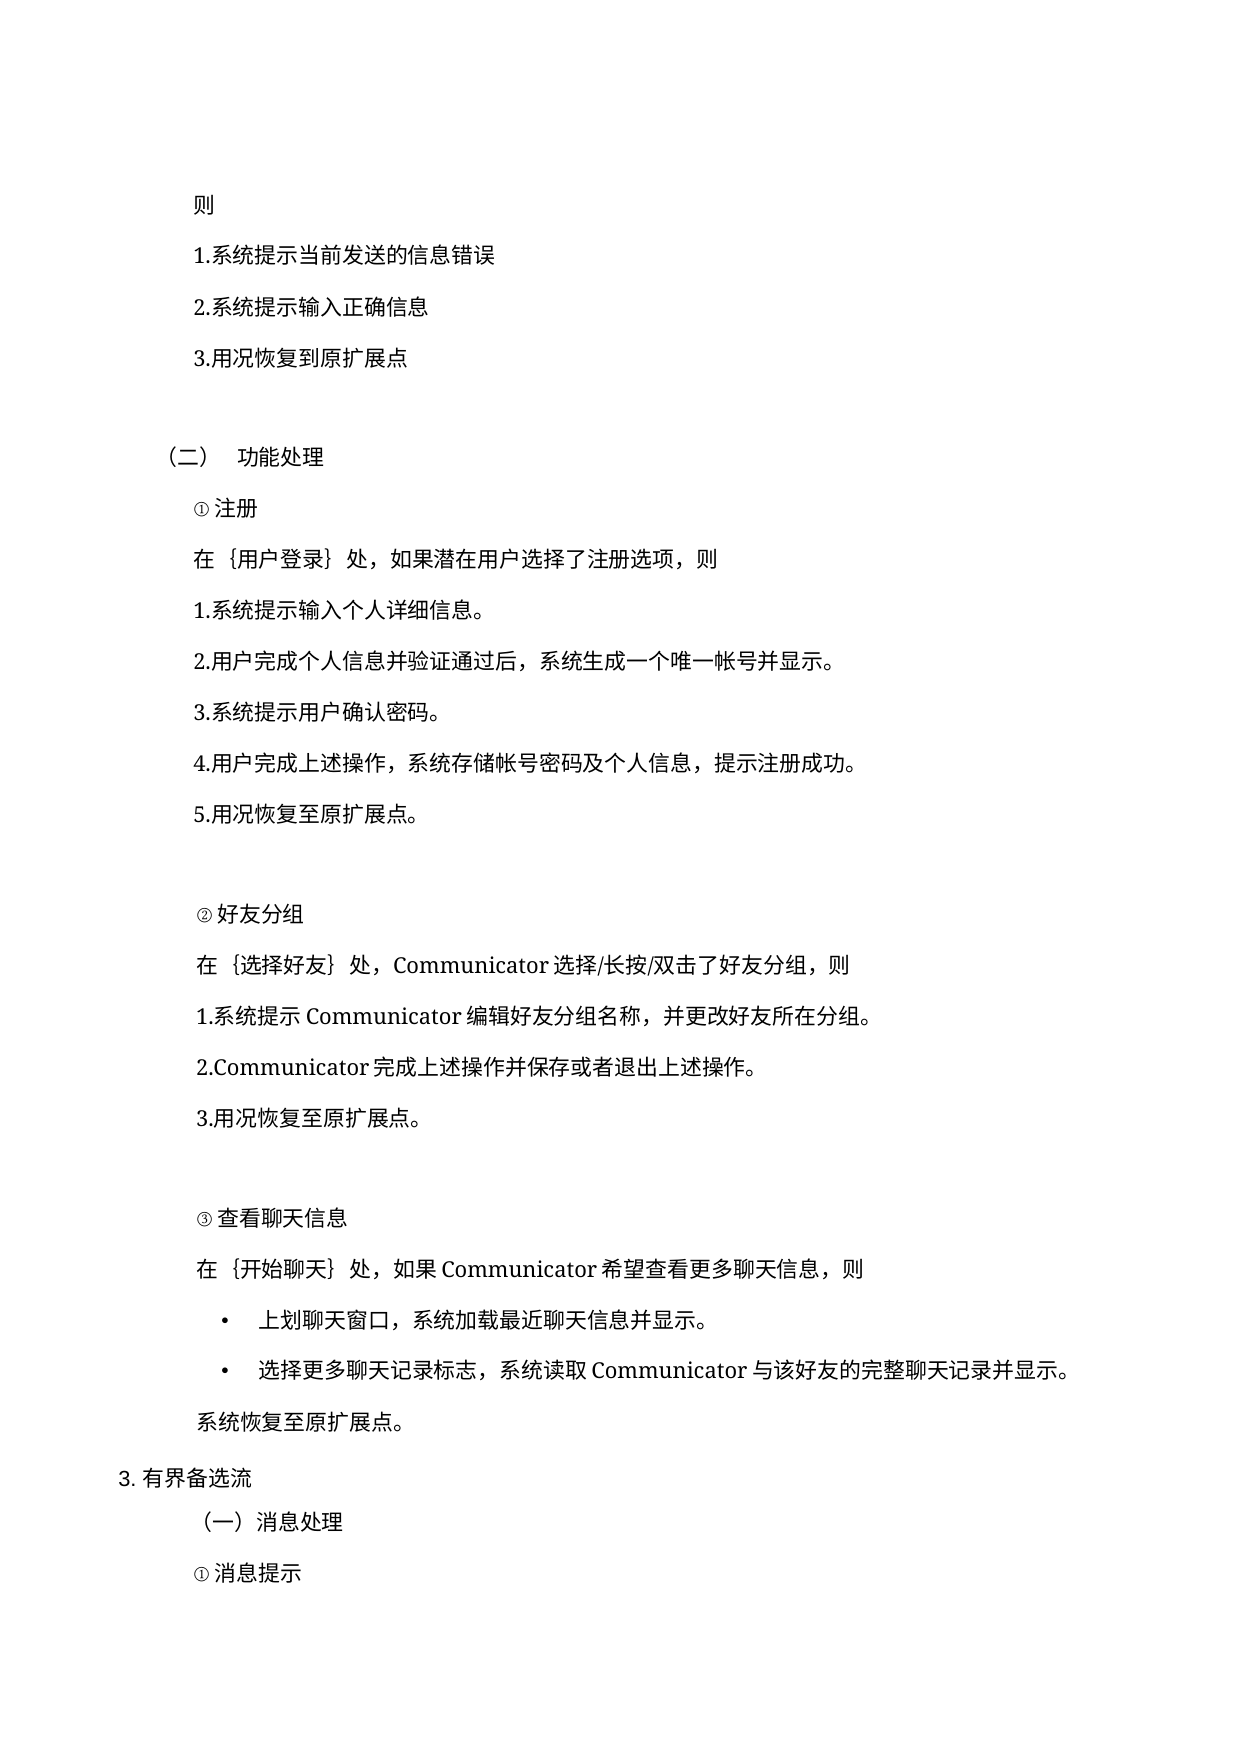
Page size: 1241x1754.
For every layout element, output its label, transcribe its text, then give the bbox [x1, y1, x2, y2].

text 在｛选择好友｝处，Communicator选择/长按/双击了好友分组，则 [118, 948, 1122, 979]
list ①消息提示 [156, 1556, 1122, 1588]
list 1.系统提示输入个人详细信息。 [156, 593, 1122, 625]
text （一）消息处理 [118, 1505, 1122, 1537]
list 则 [156, 188, 1122, 219]
list 1.系统提示当前发送的信息错误 [156, 238, 1122, 270]
list 2.系统提示输入正确信息 [156, 289, 1122, 321]
text 在｛开始聊天｝处，如果Communicator希望查看更多聊天信息，则 [118, 1252, 1122, 1283]
list 在｛用户登录｝处，如果潜在用户选择了注册选项，则 [156, 542, 1122, 574]
list 2.用户完成个人信息并验证通过后，系统生成一个唯一帐号并显示。 [156, 644, 1122, 676]
text 系统恢复至原扩展点。 [118, 1404, 1122, 1436]
list 上划聊天窗口，系统加载最近聊天信息并显示。 [221, 1303, 1122, 1334]
text 2.Communicator完成上述操作并保存或者退出上述操作。 [118, 1050, 1122, 1082]
text 3.用况恢复至原扩展点。 [118, 1101, 1122, 1133]
text 1.系统提示Communicator编辑好友分组名称，并更改好友所在分组。 [118, 999, 1122, 1031]
text ②好友分组 [118, 897, 1122, 928]
list 选择更多聊天记录标志，系统读取Communicator与该好友的完整聊天记录并显示。 [221, 1353, 1122, 1385]
list 功能处理 [156, 440, 1122, 472]
list 4.用户完成上述操作，系统存储帐号密码及个人信息，提示注册成功。 [156, 746, 1122, 778]
list ①注册 [156, 491, 1122, 523]
list 5.用况恢复至原扩展点。 [156, 797, 1122, 829]
list 3.用况恢复到原扩展点 [156, 341, 1122, 372]
subtitle 有界备选流 [118, 1461, 1122, 1493]
list 3.系统提示用户确认密码。 [156, 695, 1122, 727]
text ③查看聊天信息 [118, 1201, 1122, 1232]
